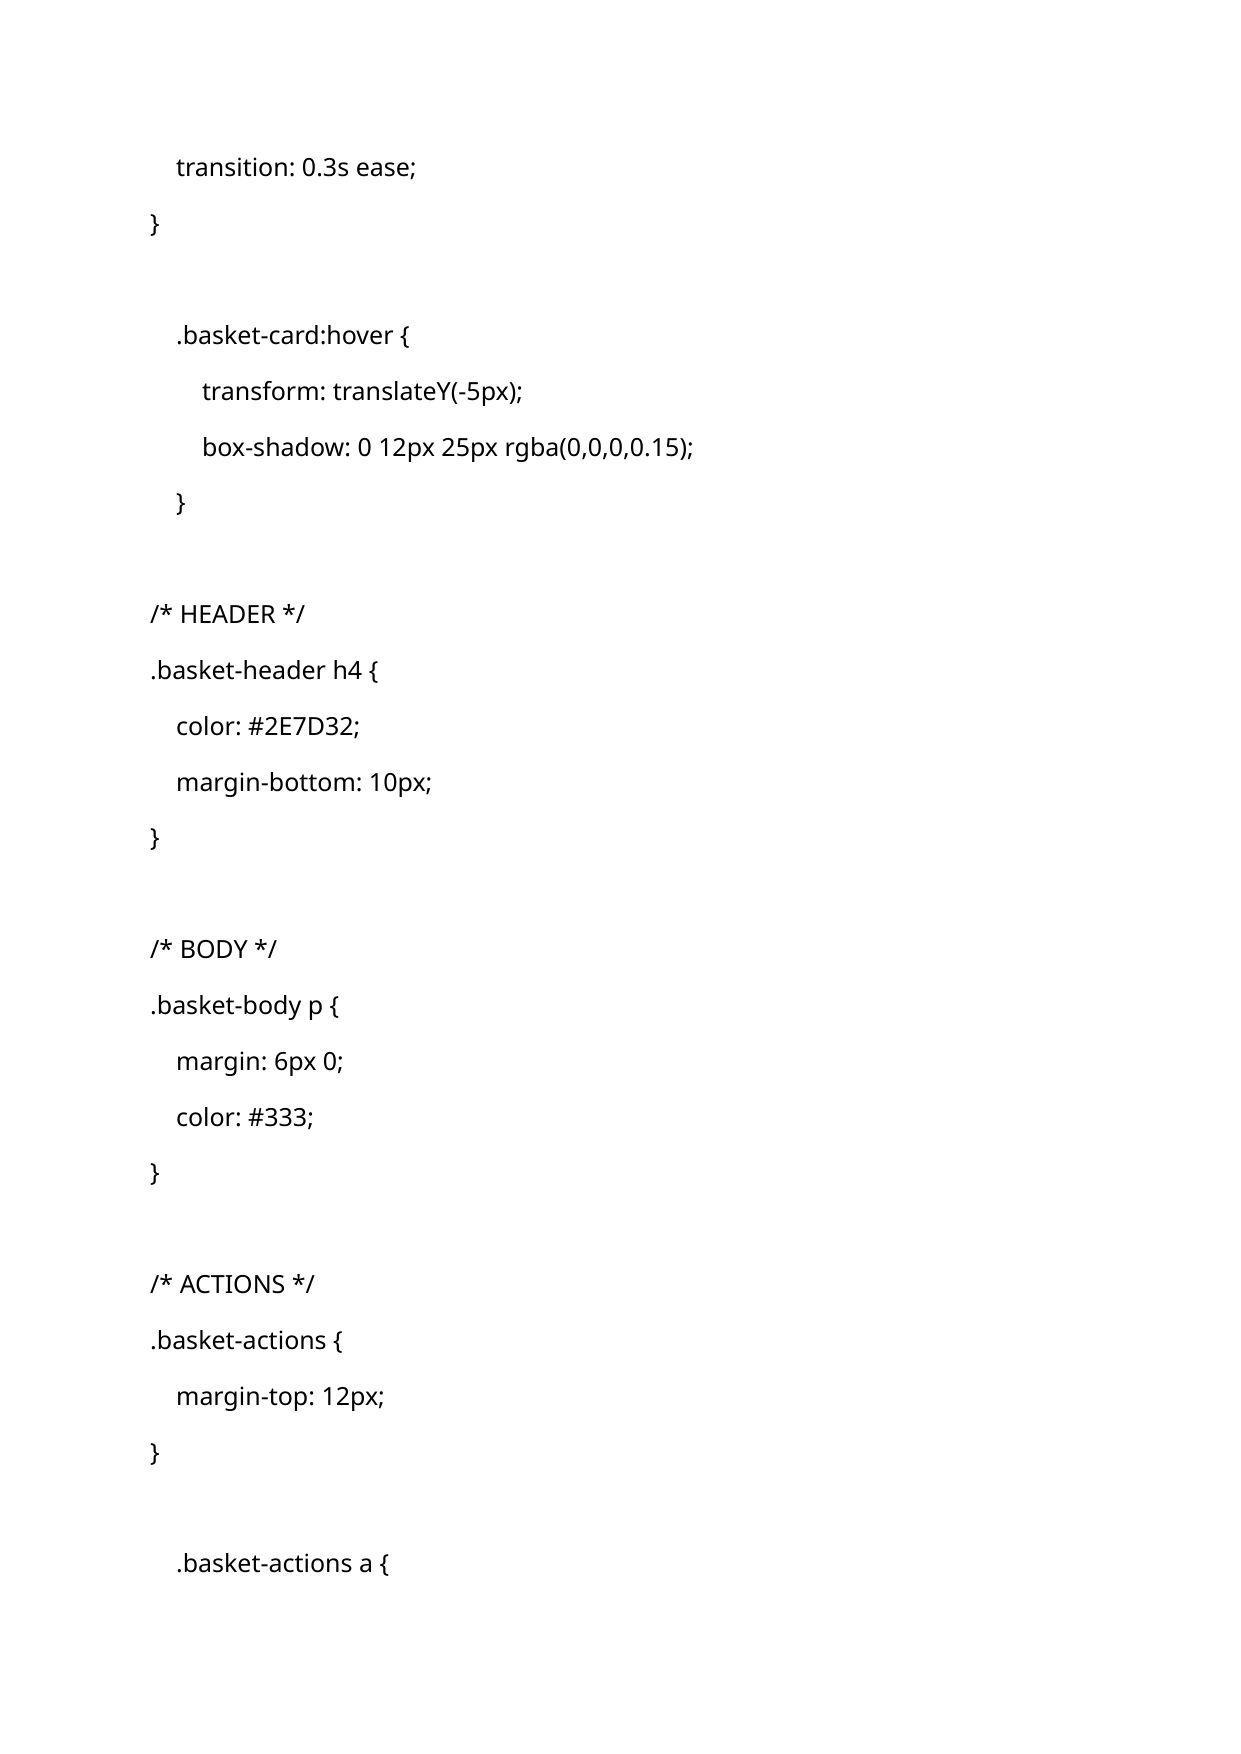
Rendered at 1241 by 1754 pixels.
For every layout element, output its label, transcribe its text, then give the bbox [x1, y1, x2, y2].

text /* BODY */ [150, 932, 1090, 966]
text margin-bottom: 10px; [150, 764, 1090, 798]
text .basket-body p { [150, 987, 1090, 1022]
text .basket-card:hover { [150, 317, 1090, 352]
text /* HEADER */ [150, 597, 1090, 631]
text color: #333; [150, 1099, 1090, 1133]
text transition: 0.3s ease; [150, 150, 1090, 184]
text color: #2E7D32; [150, 708, 1090, 742]
text .basket-actions { [150, 1322, 1090, 1357]
text } [150, 1155, 1090, 1189]
text transform: translateY(-5px); [150, 373, 1090, 407]
text /* ACTIONS */ [150, 1267, 1090, 1301]
text margin: 6px 0; [150, 1043, 1090, 1077]
text box-shadow: 0 12px 25px rgba(0,0,0,0.15); [150, 429, 1090, 463]
text .basket-header h4 { [150, 652, 1090, 687]
text } [150, 206, 1090, 240]
text } [150, 1434, 1090, 1468]
text margin-top: 12px; [150, 1378, 1090, 1412]
text } [150, 485, 1090, 519]
text .basket-actions a { [150, 1546, 1090, 1580]
text } [150, 820, 1090, 854]
